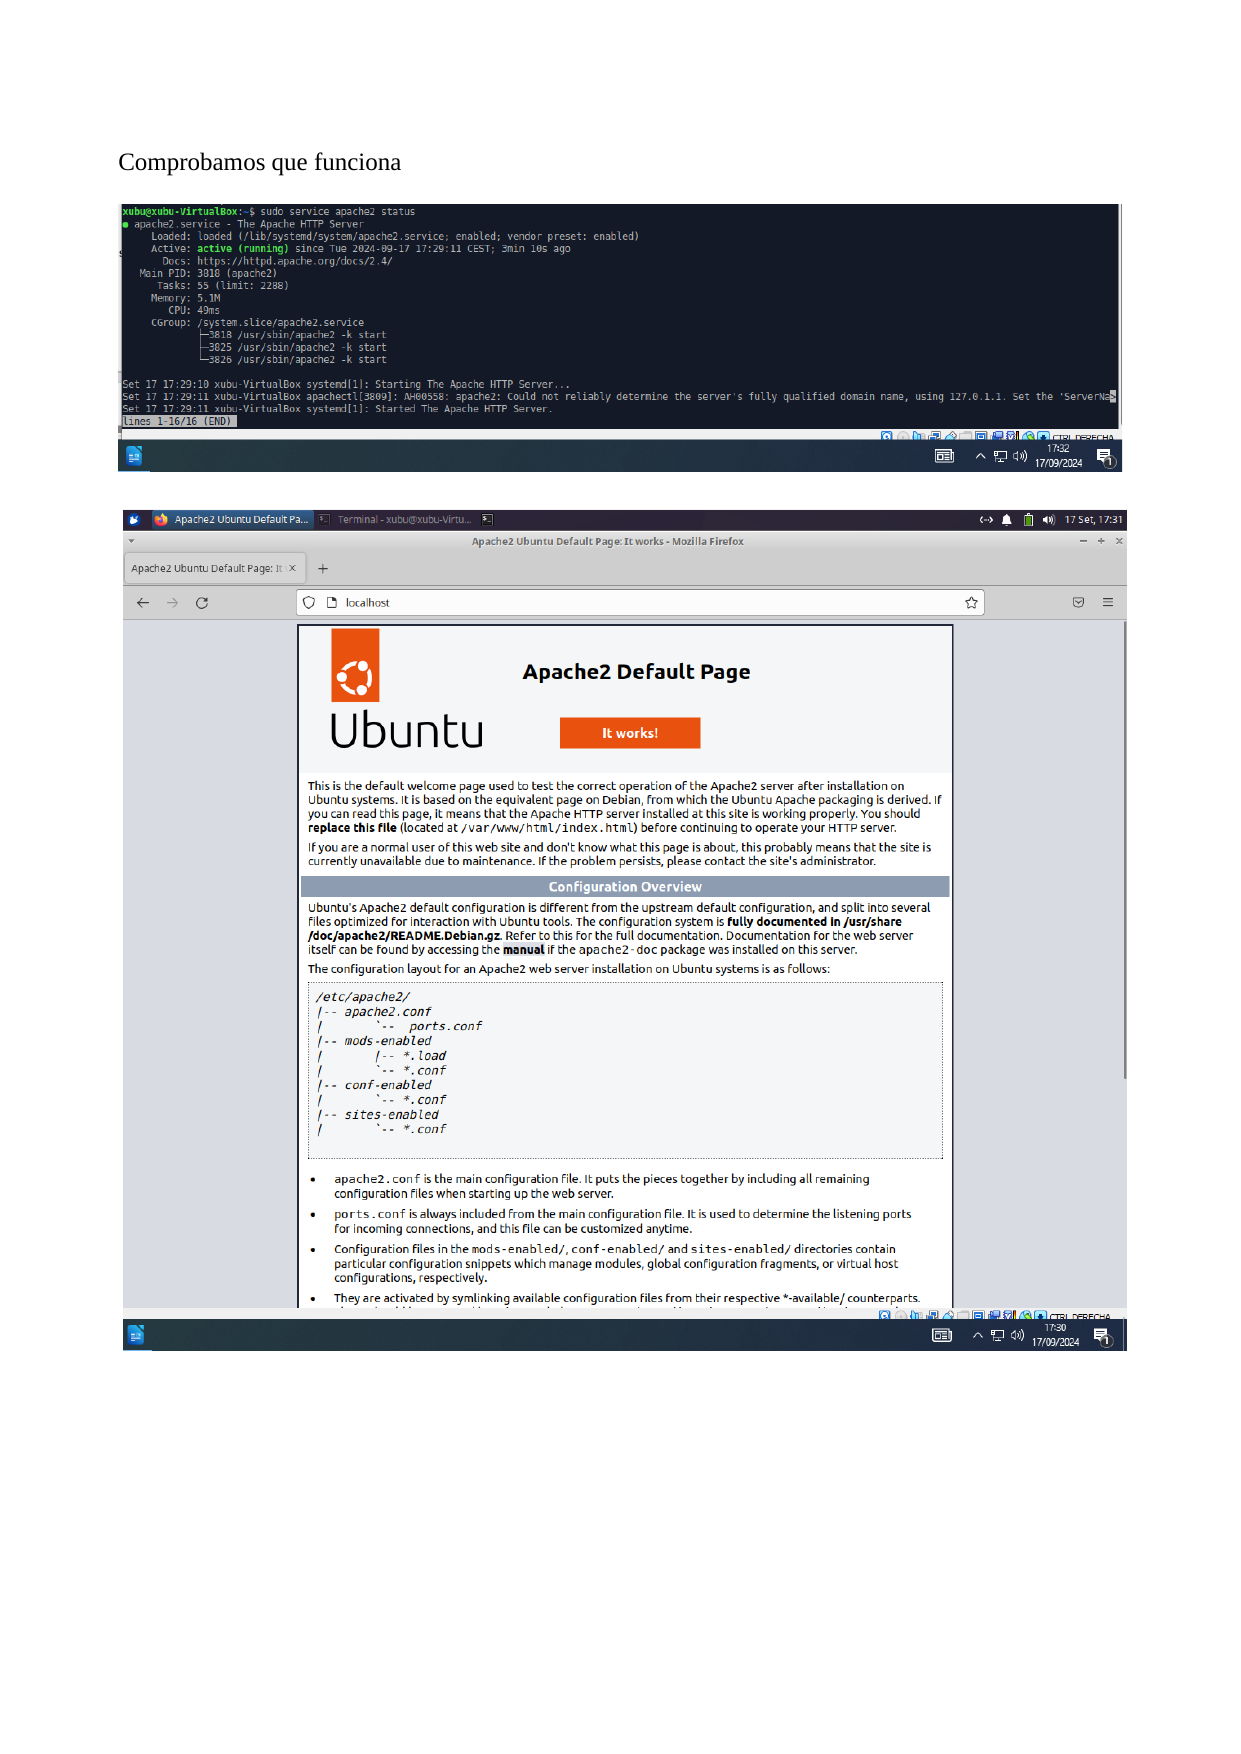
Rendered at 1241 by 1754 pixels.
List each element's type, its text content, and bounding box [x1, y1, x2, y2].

picture [123, 508, 1127, 1351]
picture [118, 204, 1123, 472]
text Comprobamos que funciona [118, 147, 1122, 176]
